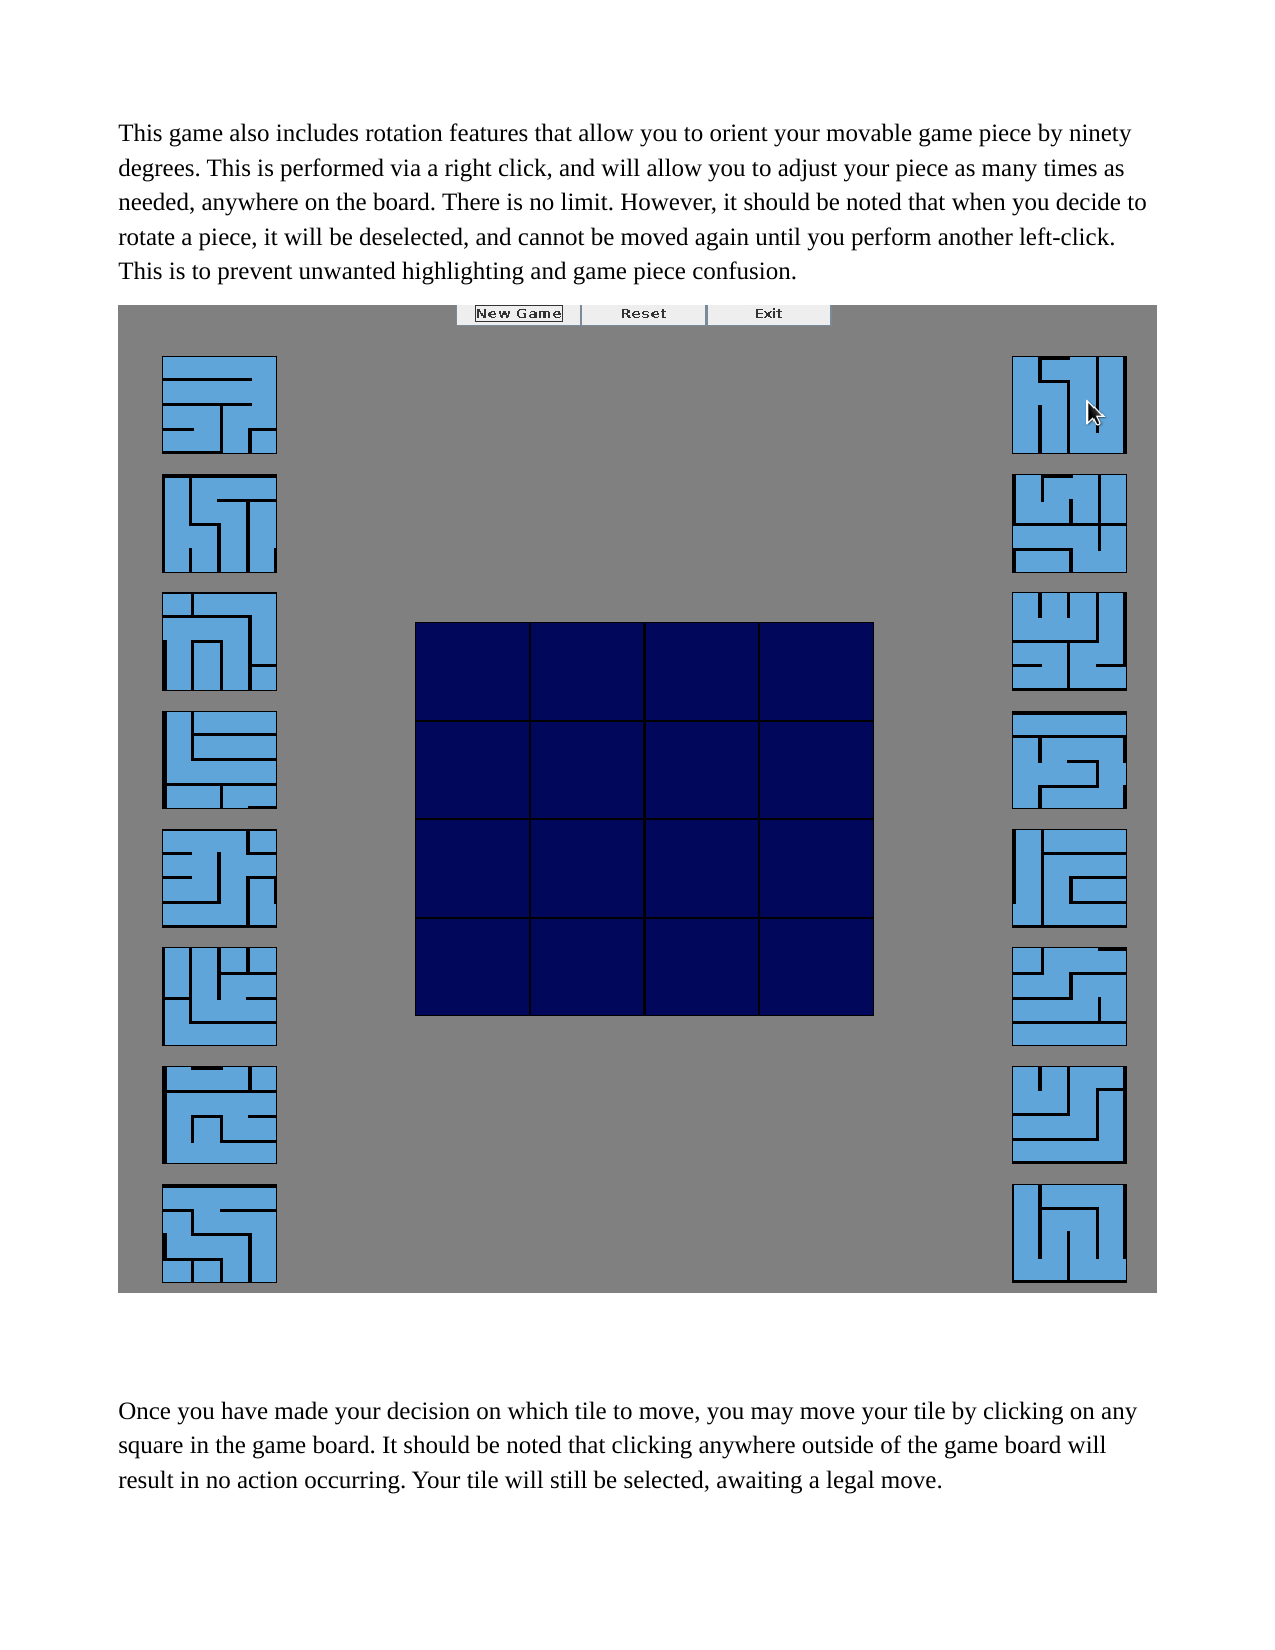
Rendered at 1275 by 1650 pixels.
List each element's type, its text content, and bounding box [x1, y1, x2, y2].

picture [118, 305, 1157, 1293]
text This game also includes rotation features that allow you to orient your movable game piece by ninety degrees. This is performed via a right click, and will allow you to adjust your piece as many times as needed, anywhere on the board. There is no limit. However, it should be noted that when you decide to rotate a piece, it will be deselected, and cannot be moved again until you perform another left-click. This is to prevent unwanted highlighting and game piece confusion. [118, 118, 1157, 285]
text Once you have made your decision on which tile to move, you may move your tile by clicking on any square in the game board. It should be noted that clicking anywhere outside of the game board will result in no action occurring. Your tile will still be selected, awaiting a legal move. [118, 1396, 1157, 1494]
